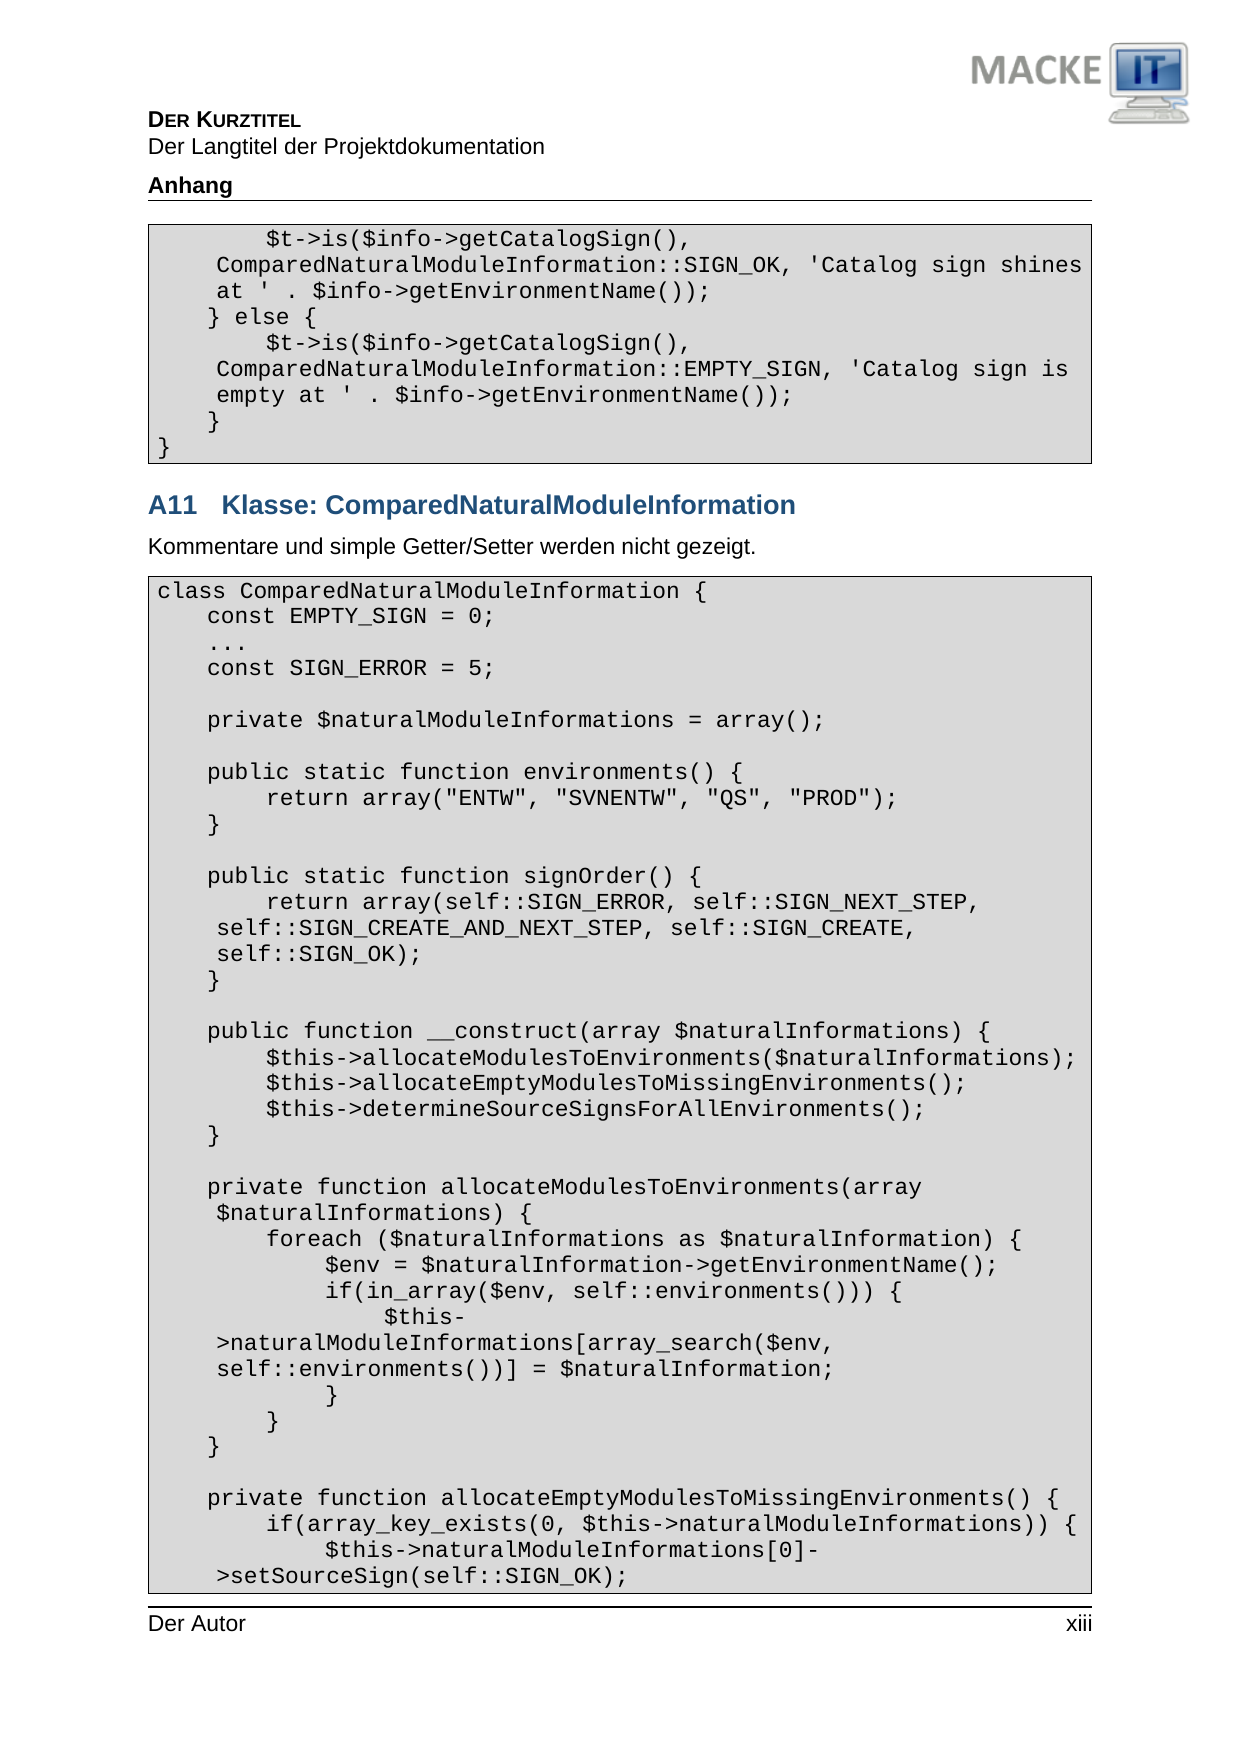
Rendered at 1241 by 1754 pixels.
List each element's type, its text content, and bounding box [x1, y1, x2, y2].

text Kommentare und simple Getter/Setter werden nicht gezeigt. [148, 533, 1092, 559]
subtitle Klasse: ComparedNaturalModuleInformation [148, 489, 1092, 520]
list private $naturalModuleInformations = array(); [149, 706, 1091, 731]
list ... [149, 628, 1091, 654]
list $this->allocateEmptyModulesToMissingEnvironments(); [149, 1069, 1091, 1094]
list } [149, 406, 1091, 432]
picture [959, 29, 1197, 131]
list const SIGN_ERROR = 5; [149, 654, 1091, 679]
list if(in_array($env, self::environments())) { [149, 1276, 1091, 1302]
list return array("ENTW", "SVNENTW", "QS", "PROD"); [149, 783, 1091, 809]
list public static function environments() { [149, 757, 1091, 783]
list $this->naturalModuleInformations[array_search($env, self::environments())] = $naturalInformation; [149, 1302, 1091, 1380]
list if(array_key_exists(0, $this->naturalModuleInformations)) { [149, 1509, 1091, 1536]
list const EMPTY_SIGN = 0; [149, 602, 1091, 628]
list $env = $naturalInformation->getEnvironmentName(); [149, 1250, 1091, 1276]
list $this->naturalModuleInformations[0]->setSourceSign(self::SIGN_OK); [149, 1536, 1091, 1593]
list } [149, 1380, 1091, 1406]
list class ComparedNaturalModuleInformation { [149, 577, 1091, 602]
list public static function signOrder() { [149, 861, 1091, 887]
list } [149, 965, 1091, 991]
list $t->is($info->getCatalogSign(), ComparedNaturalModuleInformation::EMPTY_SIGN, 'Catalog sign is empty at ' . $info->getEnvironmentName()); [149, 328, 1091, 406]
list private function allocateModulesToEnvironments(array $naturalInformations) { [149, 1172, 1091, 1224]
list } [149, 432, 1091, 463]
list public function __construct(array $naturalInformations) { [149, 1017, 1091, 1043]
list } [149, 809, 1091, 835]
list } [149, 1432, 1091, 1458]
list private function allocateEmptyModulesToMissingEnvironments() { [149, 1484, 1091, 1509]
list foreach ($naturalInformations as $naturalInformation) { [149, 1224, 1091, 1250]
list } [149, 1406, 1091, 1432]
list } else { [149, 302, 1091, 328]
list $this->allocateModulesToEnvironments($naturalInformations); [149, 1043, 1091, 1069]
list return array(self::SIGN_ERROR, self::SIGN_NEXT_STEP, self::SIGN_CREATE_AND_NEXT_STEP, self::SIGN_CREATE, self::SIGN_OK); [149, 887, 1091, 965]
list $this->determineSourceSignsForAllEnvironments(); [149, 1094, 1091, 1121]
list } [149, 1121, 1091, 1146]
list $t->is($info->getCatalogSign(), ComparedNaturalModuleInformation::SIGN_OK, 'Catalog sign shines at ' . $info->getEnvironmentName()); [149, 225, 1091, 302]
